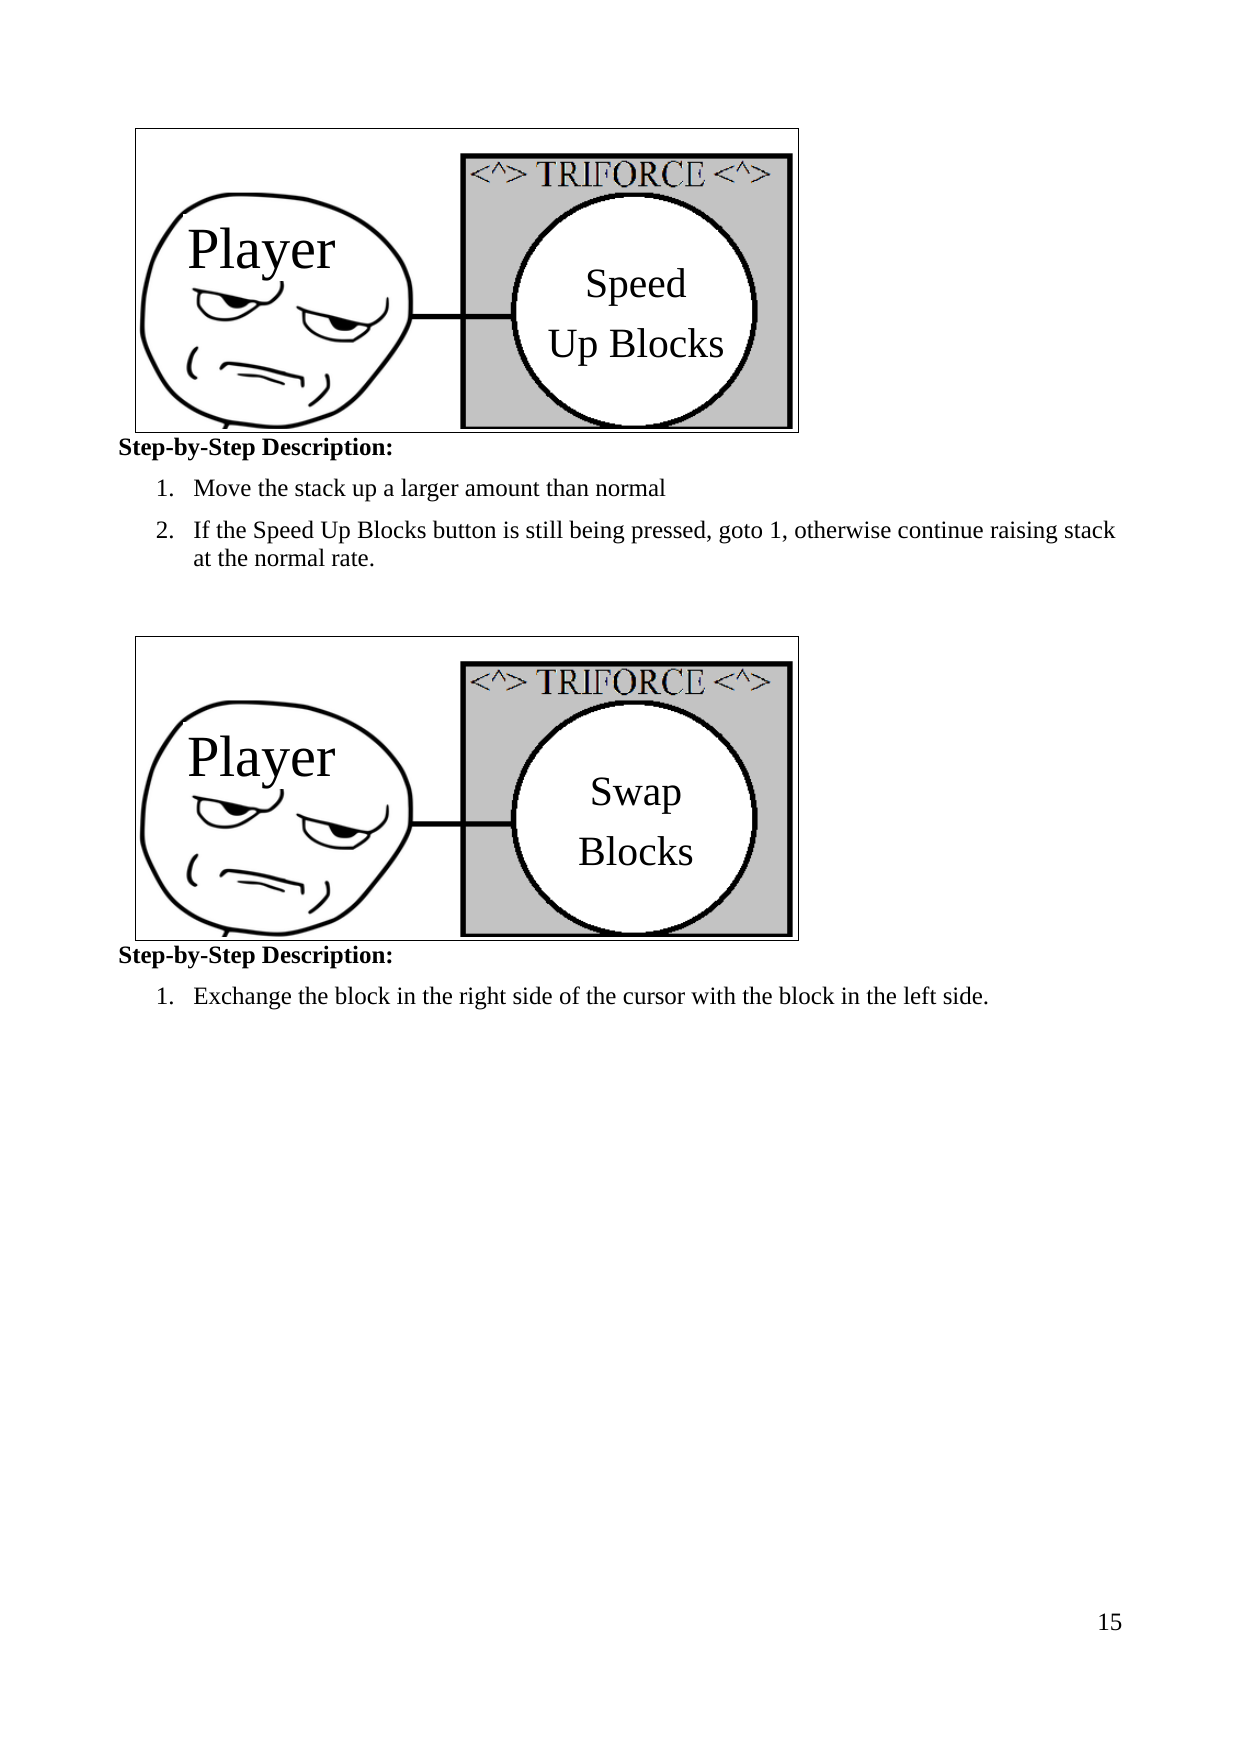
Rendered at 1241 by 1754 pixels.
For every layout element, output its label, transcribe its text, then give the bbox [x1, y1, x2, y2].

list If the Speed Up Blocks button is still being pressed, goto 1, otherwise continue raising stack at the normal rate. [156, 515, 1122, 572]
list Exchange the block in the right side of the cursor with the block in the left side. [156, 981, 1122, 1010]
text Step-by-Step Description: [118, 626, 1122, 969]
text Swap [541, 766, 730, 814]
text Player [183, 214, 339, 281]
text Step-by-Step Description: [118, 118, 1122, 461]
text Speed [541, 258, 730, 306]
text Up Blocks [541, 318, 730, 366]
list Move the stack up a larger amount than normal [156, 473, 1122, 502]
text Blocks [541, 826, 730, 874]
text Player [183, 722, 339, 789]
